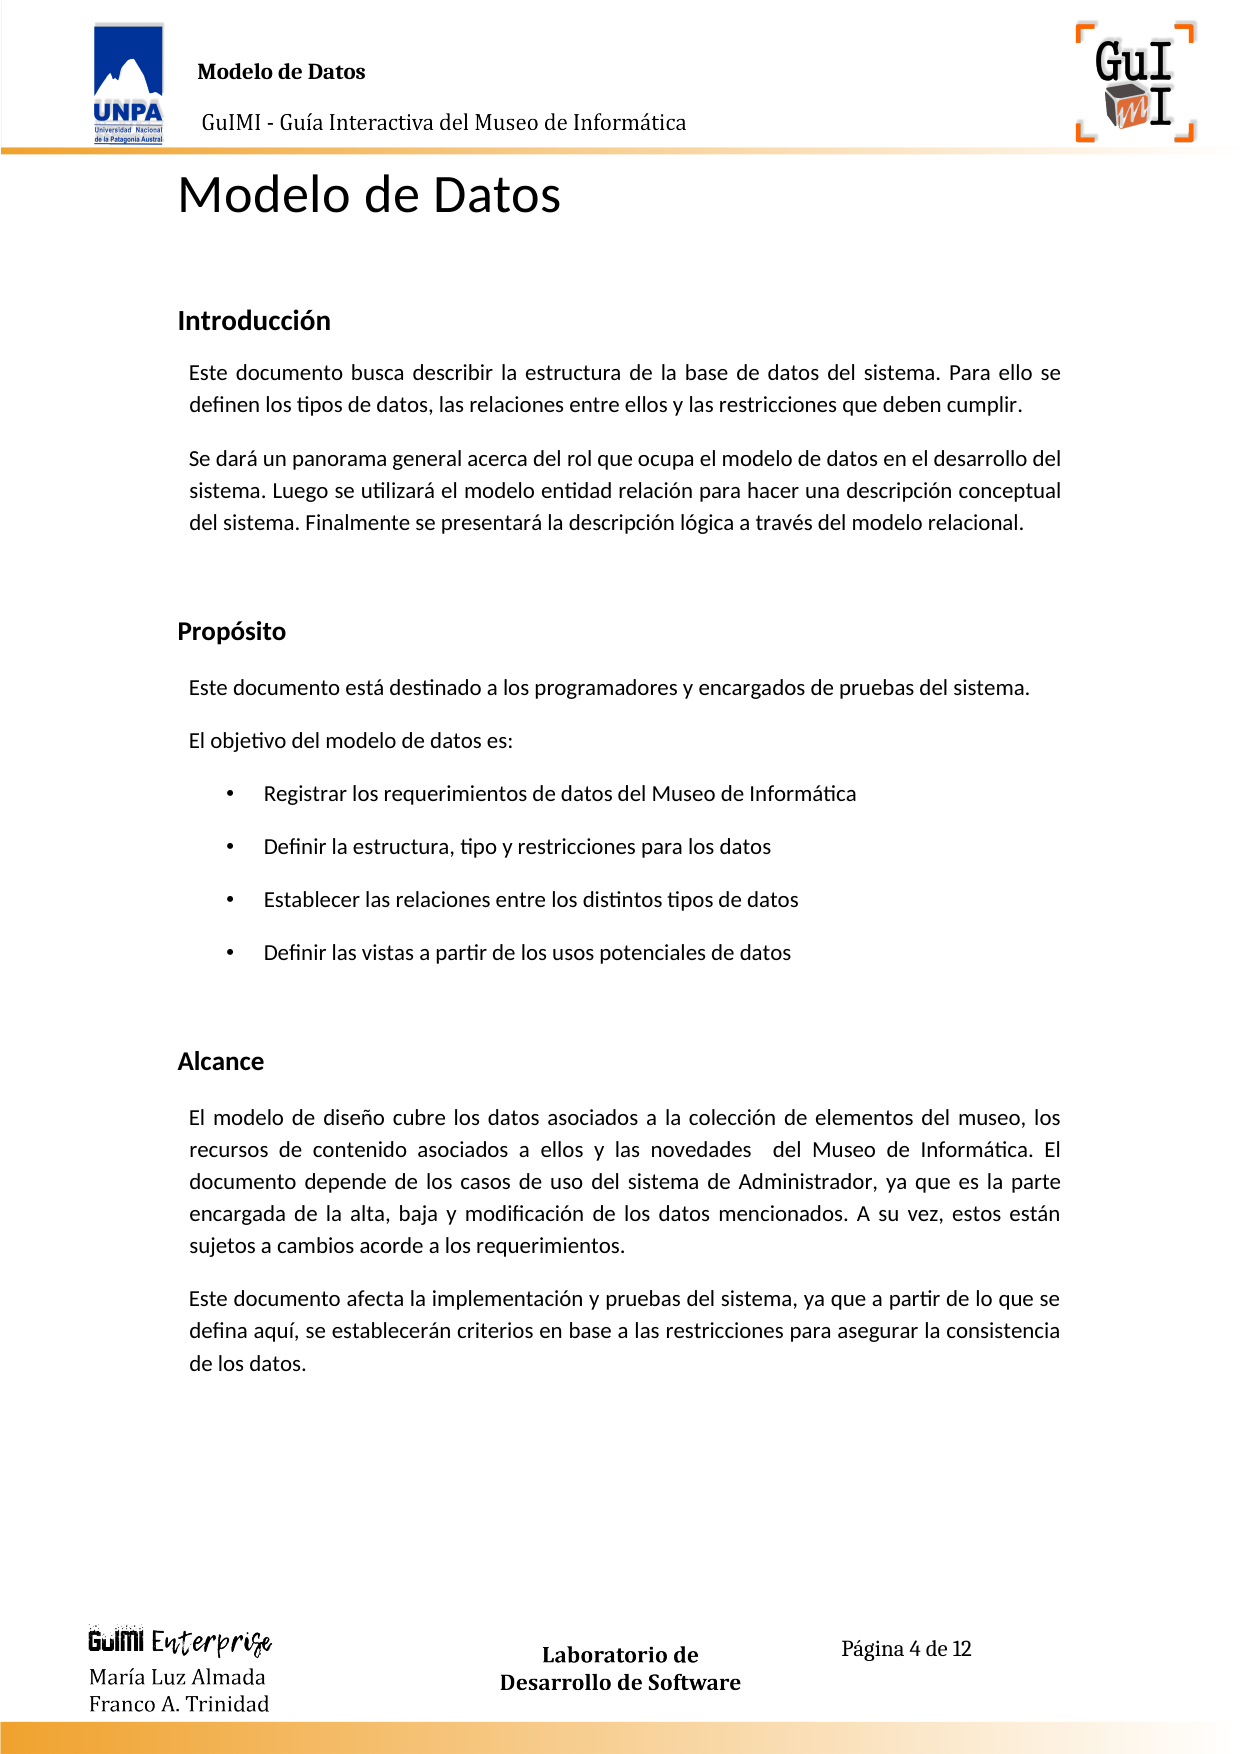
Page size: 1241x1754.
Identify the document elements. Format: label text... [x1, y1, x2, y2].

list Definir la estructura, tipo y restricciones para los datos [226, 832, 1063, 860]
text Se dará un panorama general acerca del rol que ocupa el modelo de datos en el desarrollo del sistema. Luego se utilizará el modelo entidad relación para hacer una descripción conceptual del sistema. Finalmente se presentará la descripción lógica a través del modelo relacional. [188, 444, 1063, 536]
text Este documento afecta la implementación y pruebas del sistema, ya que a partir de lo que se defina aquí, se establecerán criterios en base a las restricciones para asegurar la consistencia de los datos. [188, 1284, 1063, 1377]
picture [0, 0, 1241, 155]
list Registrar los requerimientos de datos del Museo de Informática [226, 779, 1063, 807]
list Definir las vistas a partir de los usos potenciales de datos [226, 938, 1063, 966]
subtitle Introducción [177, 302, 1063, 338]
list Establecer las relaciones entre los distintos tipos de datos [226, 885, 1063, 913]
picture [0, 1613, 1241, 1754]
text Este documento está destinado a los programadores y encargados de pruebas del sistema. [188, 673, 1063, 701]
subtitle Propósito [177, 614, 1063, 647]
text Modelo de Datos [177, 160, 1063, 226]
subtitle Alcance [177, 1044, 1063, 1077]
text El modelo de diseño cubre los datos asociados a la colección de elementos del museo, los recursos de contenido asociados a ellos y las novedades del Museo de Informática. El documento depende de los casos de uso del sistema de Administrador, ya que es la parte encargada de la alta, baja y modificación de los datos mencionados. A su vez, estos están sujetos a cambios acorde a los requerimientos. [188, 1103, 1063, 1259]
text Este documento busca describir la estructura de la base de datos del sistema. Para ello se definen los tipos de datos, las relaciones entre ellos y las restricciones que deben cumplir. [188, 358, 1063, 419]
text El objetivo del modelo de datos es: [188, 726, 1063, 754]
